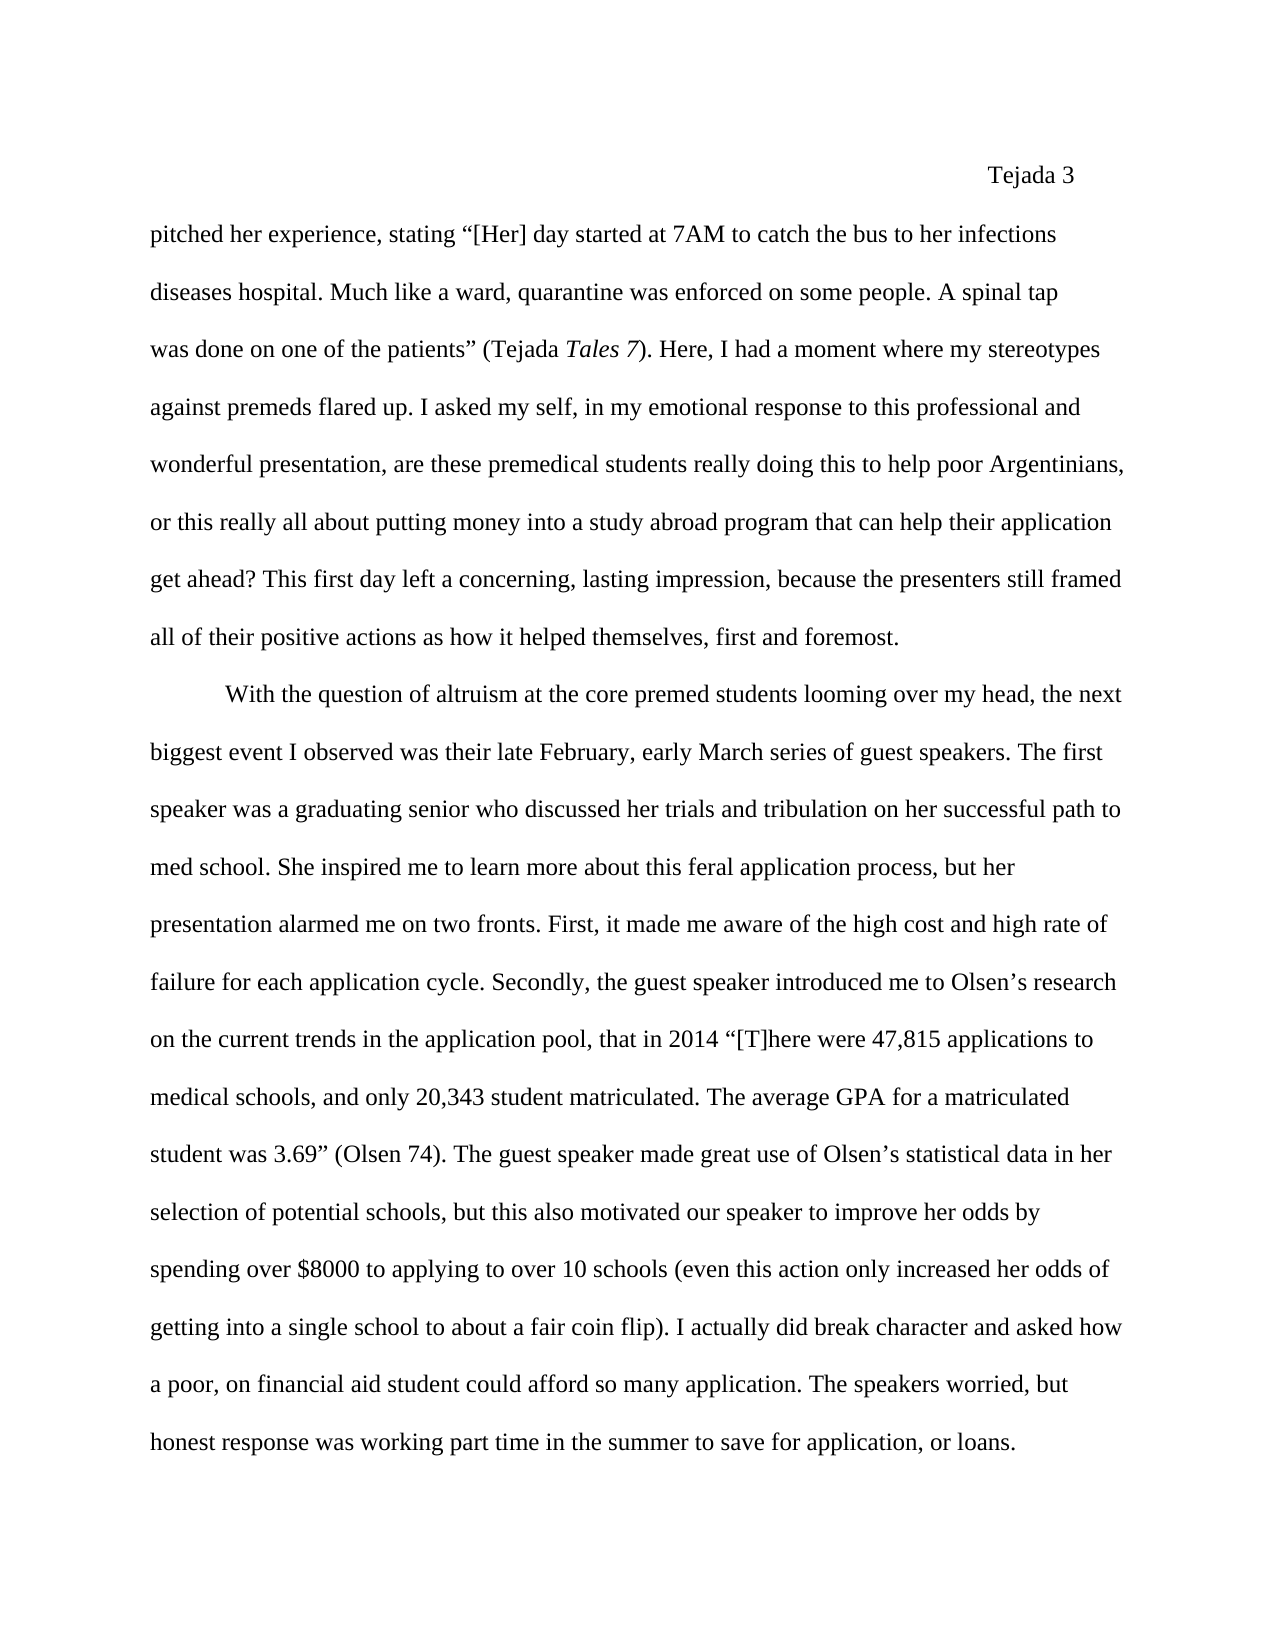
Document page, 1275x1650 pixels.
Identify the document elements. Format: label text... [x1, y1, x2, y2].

text was done on one of the patients” (Tejada Tales 7). Here, I had a moment where my stereotypes against premeds flared up. I asked my self, in my emotional response to this professional and wonderful presentation, are these premedical students really doing this to help poor Argentinians, or this really all about putting money into a study abroad program that can help their application get ahead? This first day left a concerning, lasting impression, because the presenters still framed all of their positive actions as how it helped themselves, first and foremost. [150, 334, 1125, 650]
text With the question of altruism at the core premed students looming over my head, the next biggest event I observed was their late February, early March series of guest speakers. The first speaker was a graduating senior who discussed her trials and tribulation on her successful path to med school. She inspired me to learn more about this feral application process, but her presentation alarmed me on two fronts. First, it made me aware of the high cost and high rate of failure for each application cycle. Secondly, the guest speaker introduced me to Olsen’s research on the current trends in the application pool, that in 2014 “[T]here were 47,815 applications to medical schools, and only 20,343 student matriculated. The average GPA for a matriculated student was 3.69” (Olsen 74). The guest speaker made great use of Olsen’s statistical data in her selection of potential schools, but this also motivated our speaker to improve her odds by spending over $8000 to applying to over 10 schools (even this action only increased her odds of getting into a single school to about a fair coin flip). I actually did break character and asked how a poor, on financial aid student could afford so many application. The speakers worried, but honest response was working part time in the summer to save for application, or loans. [150, 679, 1125, 1455]
text pitched her experience, stating “[Her] day started at 7AM to catch the bus to her infections diseases hospital. Much like a ward, quarantine was enforced on some people. A spinal tap [150, 219, 1125, 305]
